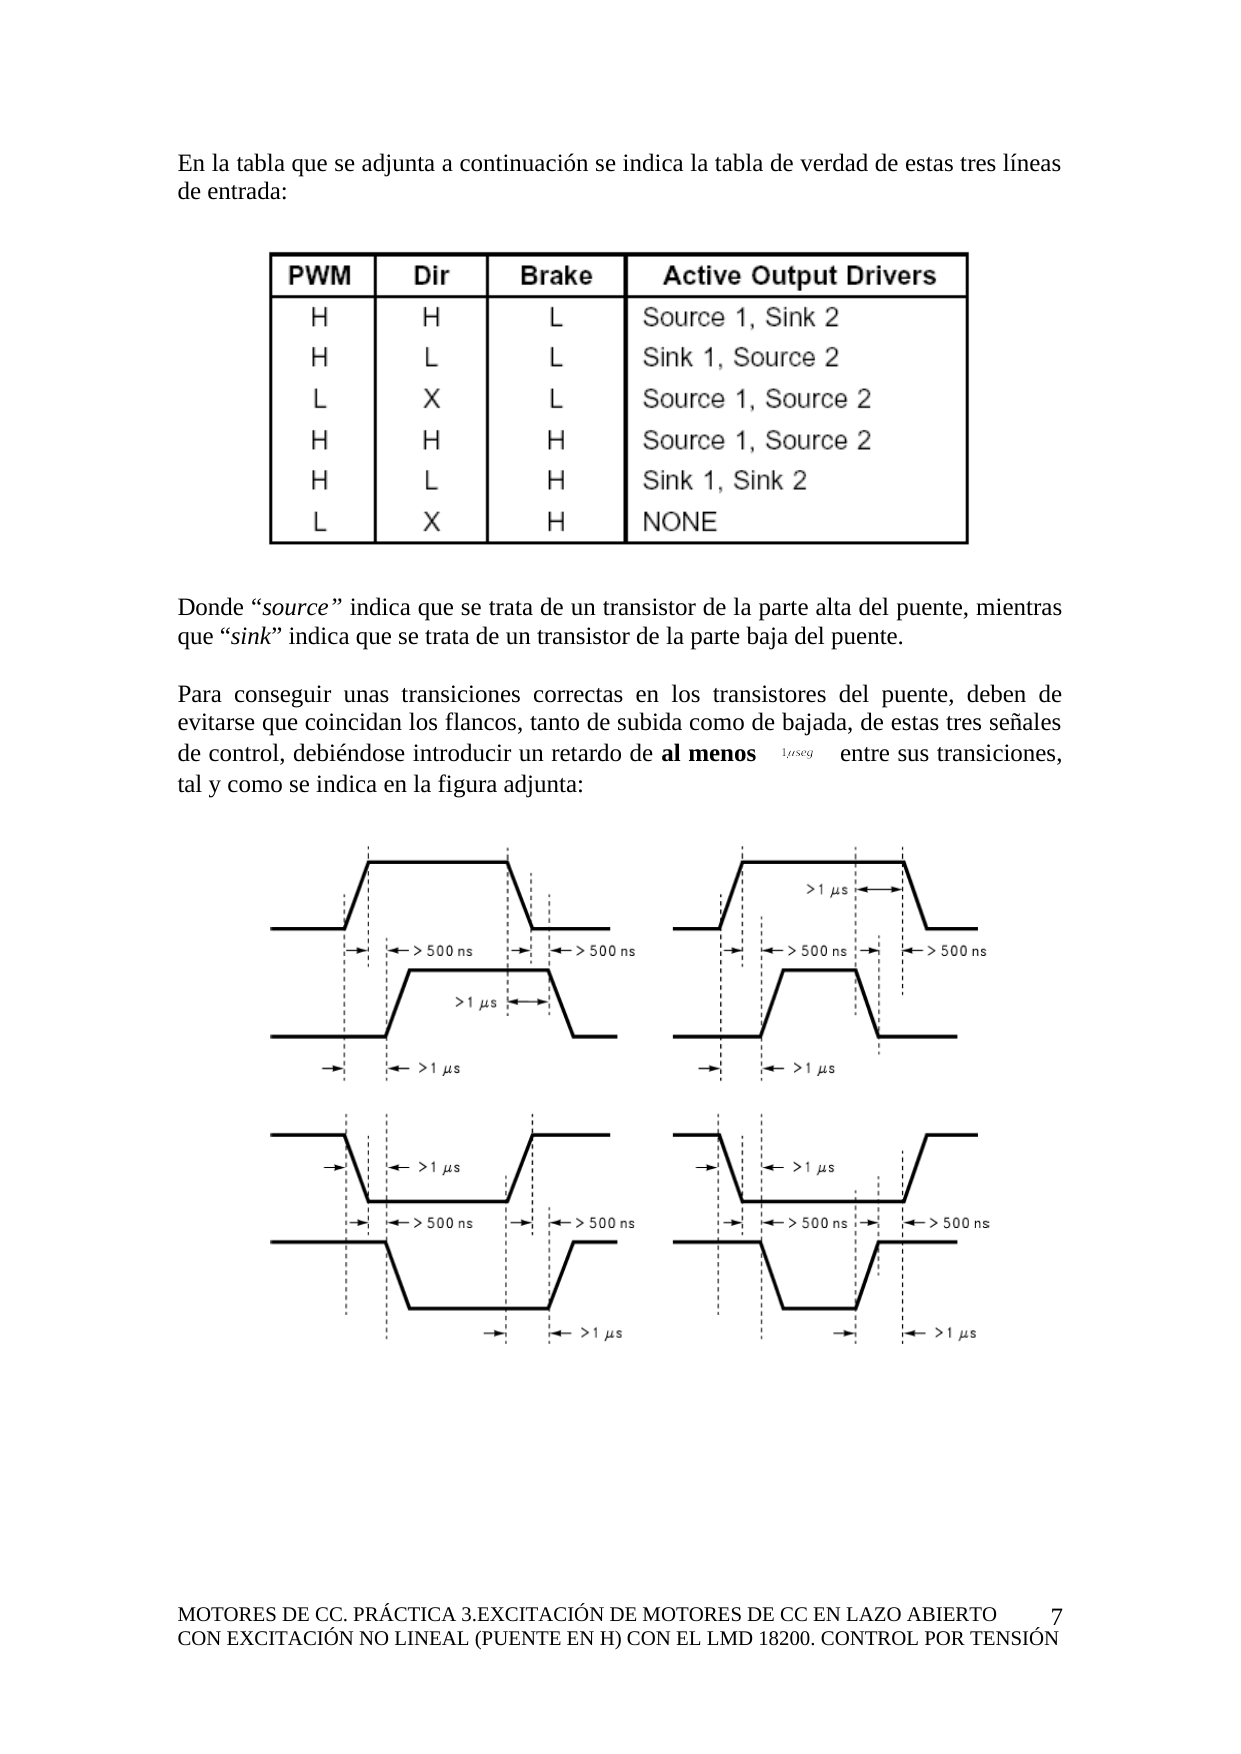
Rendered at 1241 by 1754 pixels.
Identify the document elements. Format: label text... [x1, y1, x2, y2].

picture [224, 836, 1017, 1348]
text Para conseguir unas transiciones correctas en los transistores del puente, deben de evitarse que coincidan los flancos, tanto de subida como de bajada, de estas tres señales de control, debiéndose introducir un retardo de al menos entre sus transiciones, tal y como se indica en la figura adjunta: [177, 679, 1063, 798]
picture [259, 243, 981, 555]
text Donde “source” indica que se trata de un transistor de la parte alta del puente, mientras que “sink” indica que se trata de un transistor de la parte baja del puente. [177, 592, 1063, 650]
text En la tabla que se adjunta a continuación se indica la tabla de verdad de estas tres líneas de entrada: [177, 148, 1063, 205]
